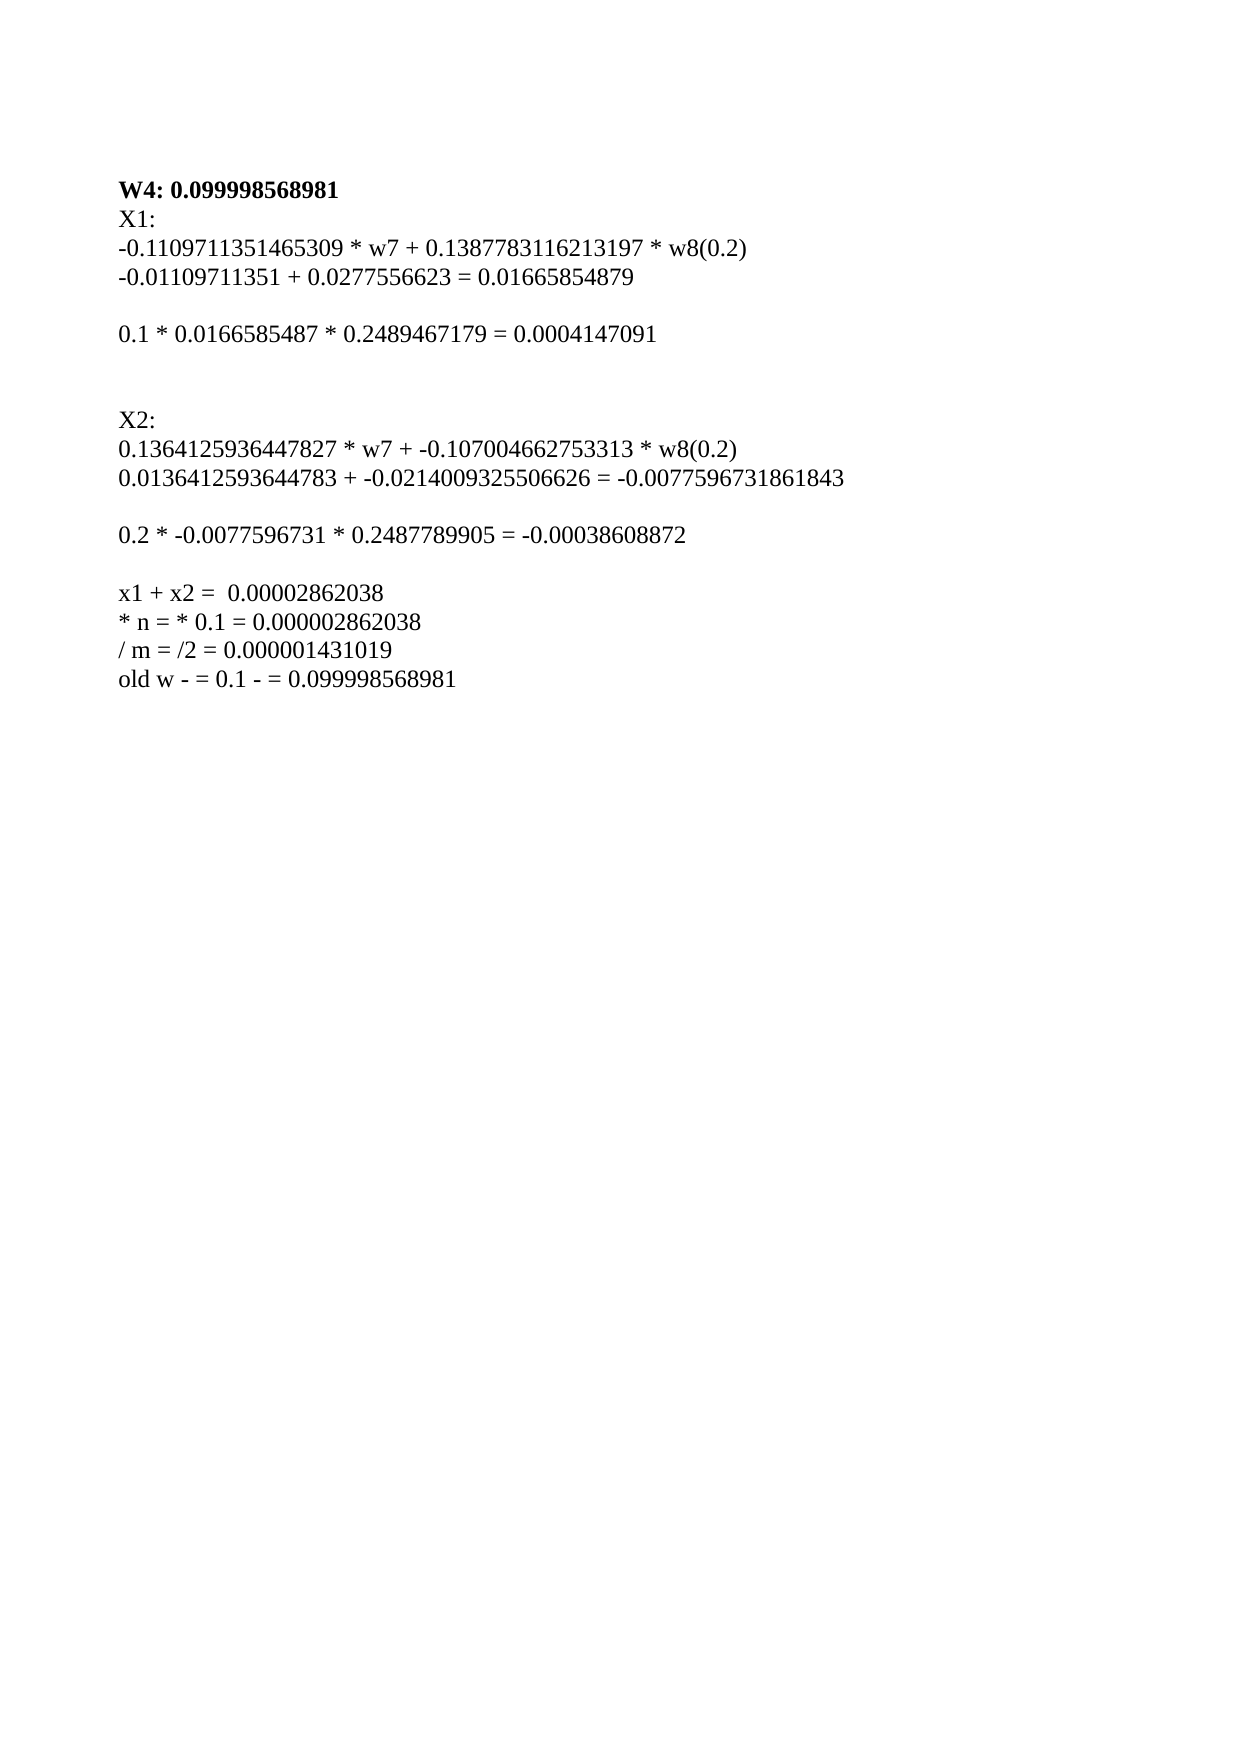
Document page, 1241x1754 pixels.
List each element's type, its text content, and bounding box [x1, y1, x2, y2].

text X1: [118, 204, 1122, 233]
text 0.1364125936447827 * w7 + -0.107004662753313 * w8(0.2) [118, 434, 1122, 463]
text 0.1 * 0.0166585487 * 0.2489467179 = 0.0004147091 [118, 319, 1122, 348]
text 0.0136412593644783 + -0.0214009325506626 = -0.0077596731861843 [118, 463, 1122, 492]
text x1 + x2 = 0.00002862038 [118, 578, 1122, 607]
text / m = /2 = 0.000001431019 [118, 636, 1122, 664]
text 0.2 * -0.0077596731 * 0.2487789905 = -0.00038608872 [118, 521, 1122, 549]
text X2: [118, 406, 1122, 434]
text * n = * 0.1 = 0.000002862038 [118, 607, 1122, 636]
text -0.01109711351 + 0.0277556623 = 0.01665854879 [118, 262, 1122, 291]
text W4: 0.099998568981 [118, 176, 1122, 204]
text -0.1109711351465309 * w7 + 0.1387783116213197 * w8(0.2) [118, 233, 1122, 262]
text old w - = 0.1 - = 0.099998568981 [118, 664, 1122, 693]
